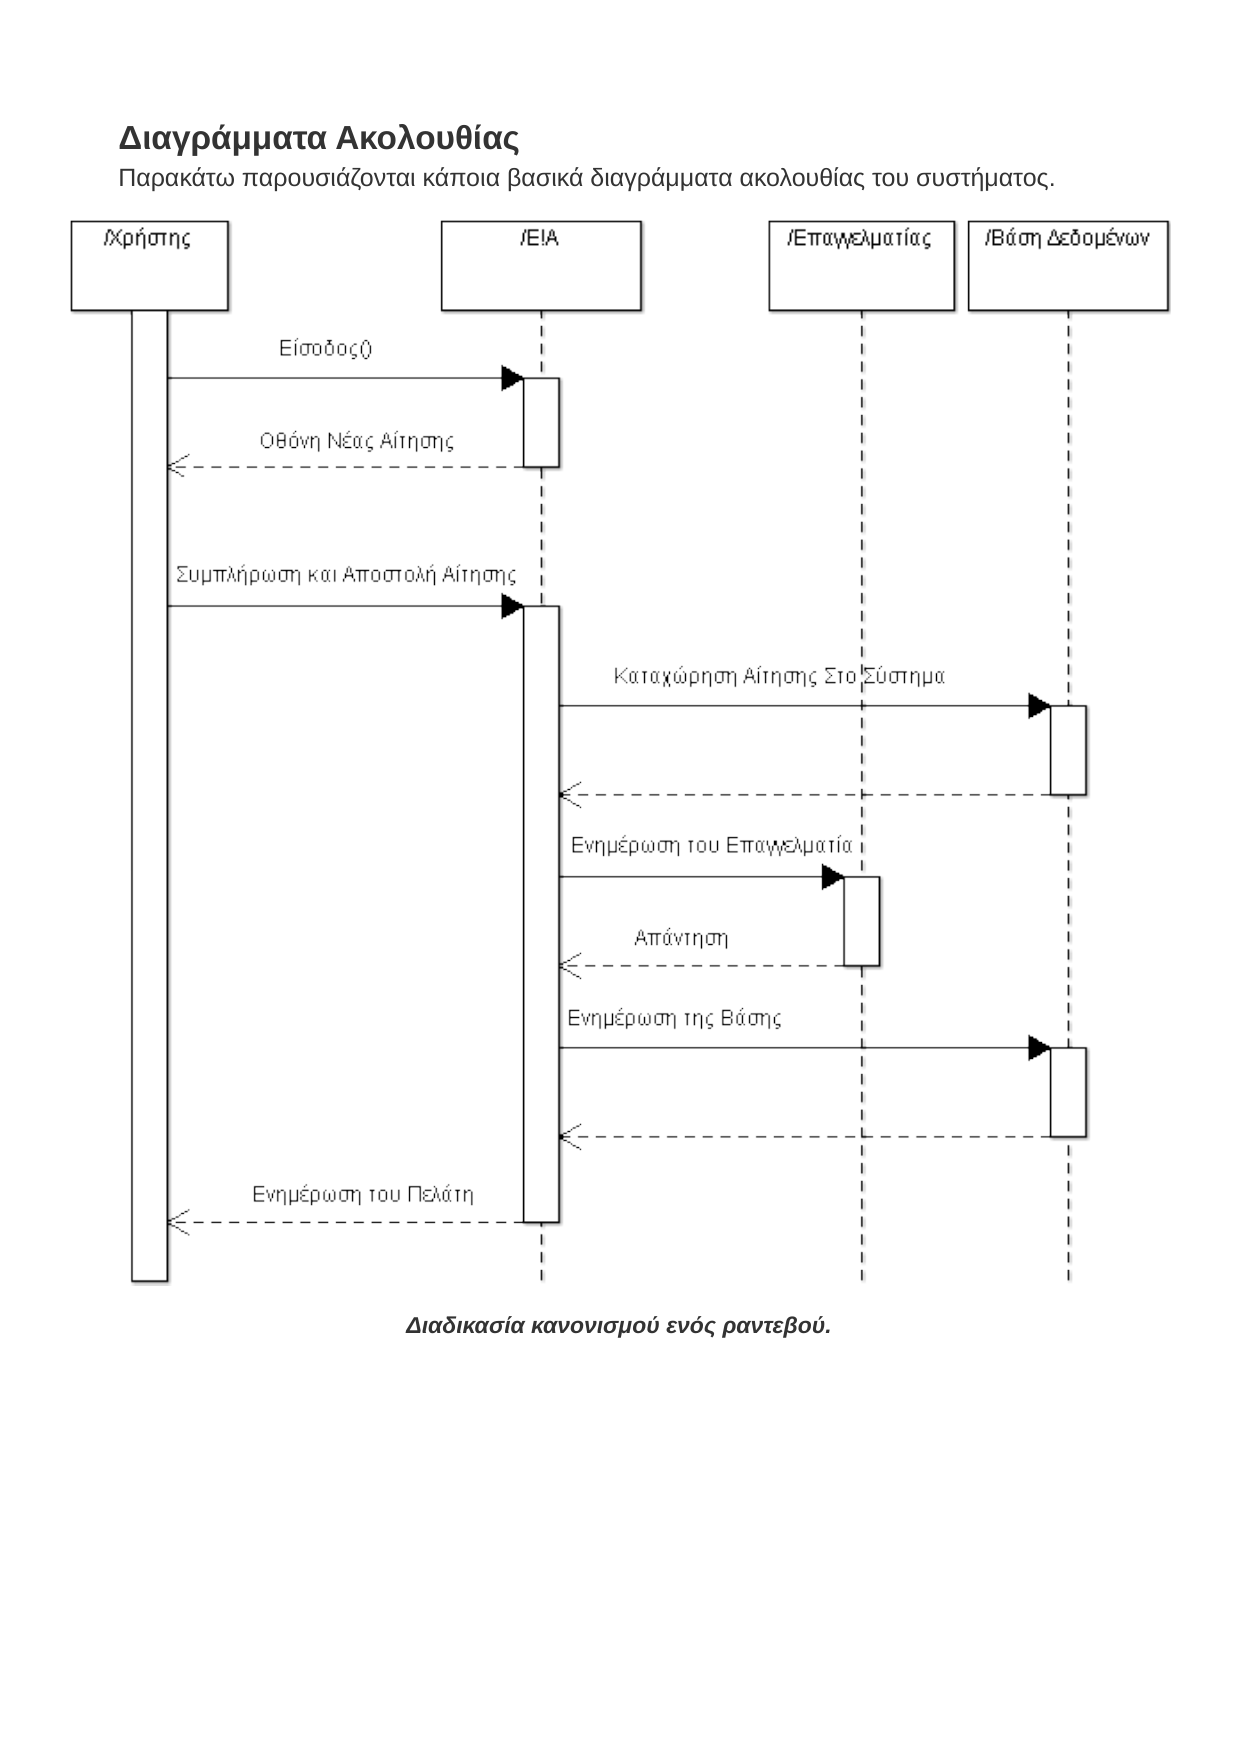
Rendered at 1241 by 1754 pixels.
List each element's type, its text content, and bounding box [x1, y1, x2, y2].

text Παρακάτω παρουσιάζονται κάποια βασικά διαγράμματα ακολουθίας του συστήματος. [118, 162, 1122, 191]
text Διαγράμματα Ακολουθίας [118, 118, 1122, 157]
picture [69, 220, 1171, 1286]
text Διαδικασία κανονισμού ενός ραντεβού. [118, 1312, 1122, 1338]
